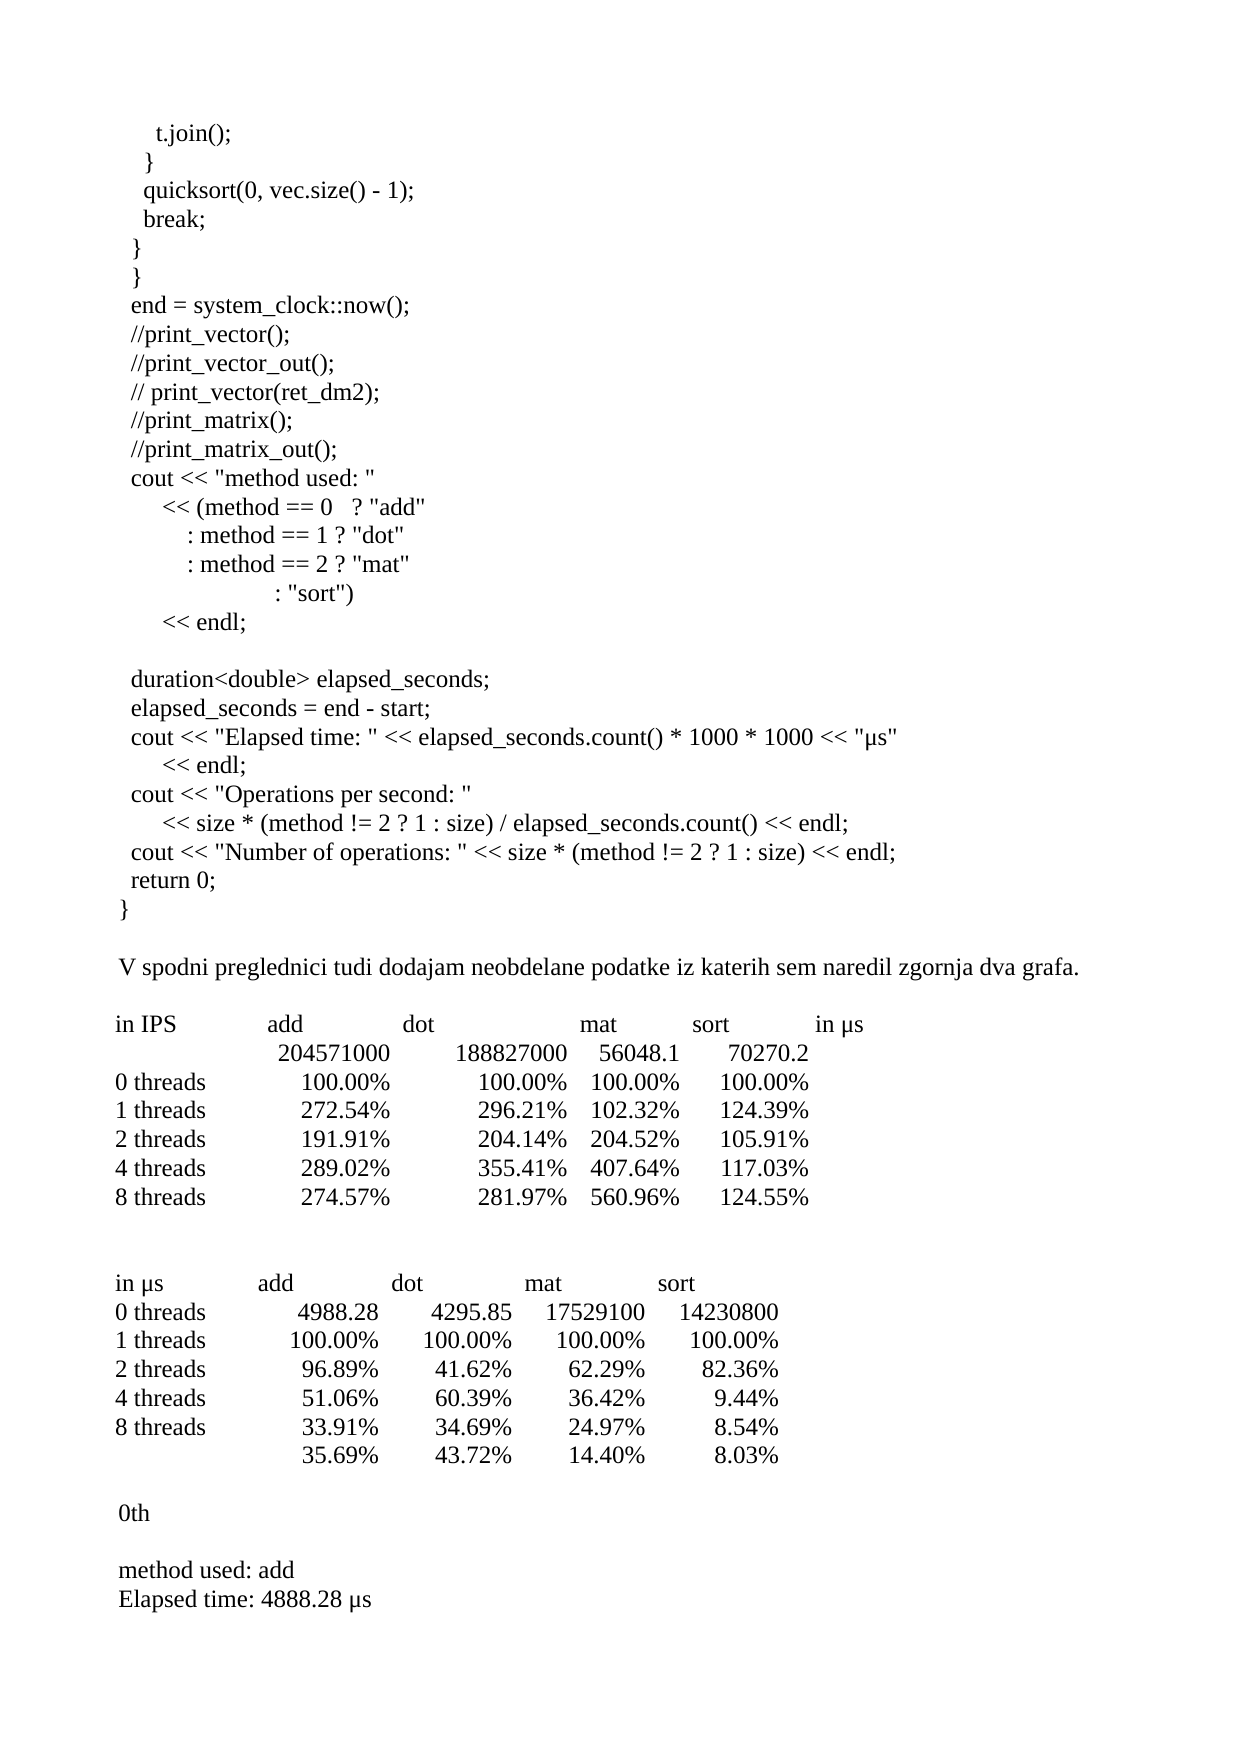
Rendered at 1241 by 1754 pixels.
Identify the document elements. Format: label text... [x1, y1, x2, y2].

text duration<double> elapsed_seconds; [118, 664, 1122, 693]
table_cell 24.97% [515, 1412, 648, 1441]
text //print_vector(); [118, 319, 1122, 348]
text : method == 2 ? "mat" [118, 549, 1122, 578]
table_cell 204.52% [570, 1124, 683, 1153]
table_cell 272.54% [258, 1096, 393, 1124]
table_cell 33.91% [248, 1412, 382, 1441]
table_header mat [515, 1268, 648, 1297]
table_cell 124.55% [683, 1182, 812, 1211]
table_header sort [648, 1268, 782, 1297]
text end = system_clock::now(); [118, 291, 1122, 319]
table_cell 0 threads [112, 1067, 258, 1096]
table_cell 8.54% [648, 1412, 782, 1441]
text Elapsed time: 4888.28 μs [118, 1584, 1122, 1613]
table_cell 100.00% [258, 1067, 393, 1096]
text } [118, 233, 1122, 262]
text } [118, 262, 1122, 291]
text : "sort") [118, 578, 1122, 607]
table_cell 117.03% [683, 1153, 812, 1182]
table_cell 296.21% [393, 1096, 570, 1124]
text cout << "Elapsed time: " << elapsed_seconds.count() * 1000 * 1000 << "μs" [118, 722, 1122, 751]
table_cell 62.29% [515, 1354, 648, 1383]
table_cell 14.40% [515, 1441, 648, 1469]
table_cell [812, 1038, 1240, 1067]
table_header add [248, 1268, 382, 1297]
table_cell 100.00% [683, 1067, 812, 1096]
table_cell [812, 1124, 1240, 1153]
table_cell 60.39% [382, 1383, 515, 1412]
table_cell 191.91% [258, 1124, 393, 1153]
table_cell 0 threads [112, 1297, 248, 1326]
table_header in μs [112, 1268, 248, 1297]
table_cell 8 threads [112, 1412, 248, 1441]
text return 0; [118, 866, 1122, 894]
table_header dot [393, 1009, 570, 1038]
table_cell 188827000 [393, 1038, 570, 1067]
text } [118, 147, 1122, 176]
table_cell 70270.2 [683, 1038, 812, 1067]
table_cell 8 threads [112, 1182, 258, 1211]
table_cell 204571000 [258, 1038, 393, 1067]
table_cell 96.89% [248, 1354, 382, 1383]
table_cell 204.14% [393, 1124, 570, 1153]
text cout << "Operations per second: " [118, 779, 1122, 808]
table_cell 100.00% [248, 1326, 382, 1354]
table_cell 35.69% [248, 1441, 382, 1469]
table_cell 560.96% [570, 1182, 683, 1211]
text elapsed_seconds = end - start; [118, 693, 1122, 722]
table_cell 14230800 [648, 1297, 782, 1326]
text << (method == 0 ? "add" [118, 492, 1122, 521]
table_cell 17529100 [515, 1297, 648, 1326]
table_cell 36.42% [515, 1383, 648, 1412]
table_cell 2 threads [112, 1124, 258, 1153]
table_header add [258, 1009, 393, 1038]
table_cell [812, 1182, 1240, 1211]
table_cell 4 threads [112, 1383, 248, 1412]
text << size * (method != 2 ? 1 : size) / elapsed_seconds.count() << endl; [118, 808, 1122, 837]
table_cell 281.97% [393, 1182, 570, 1211]
table_cell 4988.28 [248, 1297, 382, 1326]
text break; [118, 204, 1122, 233]
text cout << "Number of operations: " << size * (method != 2 ? 1 : size) << endl; [118, 837, 1122, 866]
table_cell 43.72% [382, 1441, 515, 1469]
text << endl; [118, 607, 1122, 636]
table_cell 41.62% [382, 1354, 515, 1383]
table_cell [812, 1153, 1240, 1182]
table_cell 4295.85 [382, 1297, 515, 1326]
table_cell 100.00% [648, 1326, 782, 1354]
table_cell 82.36% [648, 1354, 782, 1383]
text << endl; [118, 751, 1122, 779]
text //print_vector_out(); [118, 348, 1122, 377]
text quicksort(0, vec.size() - 1); [118, 176, 1122, 204]
text : method == 1 ? "dot" [118, 521, 1122, 549]
table_cell 8.03% [648, 1441, 782, 1469]
table_cell [812, 1096, 1240, 1124]
table_cell 407.64% [570, 1153, 683, 1182]
table_cell 34.69% [382, 1412, 515, 1441]
text cout << "method used: " [118, 463, 1122, 492]
table_header sort [683, 1009, 812, 1038]
table_cell 51.06% [248, 1383, 382, 1412]
table_cell 105.91% [683, 1124, 812, 1153]
text method used: add [118, 1556, 1122, 1584]
table_cell 1 threads [112, 1096, 258, 1124]
table_cell 4 threads [112, 1153, 258, 1182]
table_cell 274.57% [258, 1182, 393, 1211]
text //print_matrix_out(); [118, 434, 1122, 463]
table_cell 2 threads [112, 1354, 248, 1383]
text // print_vector(ret_dm2); [118, 377, 1122, 406]
text } V spodni preglednici tudi dodajam neobdelane podatke iz katerih sem naredil zgornja dva grafa. [118, 894, 1122, 1009]
table_cell 100.00% [515, 1326, 648, 1354]
table_cell 9.44% [648, 1383, 782, 1412]
table_cell 355.41% [393, 1153, 570, 1182]
table_cell 100.00% [382, 1326, 515, 1354]
table_cell 289.02% [258, 1153, 393, 1182]
table_cell 102.32% [570, 1096, 683, 1124]
table_header mat [570, 1009, 683, 1038]
table_cell 1 threads [112, 1326, 248, 1354]
table_header dot [382, 1268, 515, 1297]
table_cell 56048.1 [570, 1038, 683, 1067]
table_cell 124.39% [683, 1096, 812, 1124]
table_cell [112, 1441, 248, 1469]
table_cell 100.00% [393, 1067, 570, 1096]
table_cell [812, 1067, 1240, 1096]
text 0th [118, 1498, 1122, 1527]
text //print_matrix(); [118, 406, 1122, 434]
table_header in μs [812, 1009, 1240, 1038]
table_header in IPS [112, 1009, 258, 1038]
text t.join(); [118, 118, 1122, 147]
table_cell 100.00% [570, 1067, 683, 1096]
table_cell [112, 1038, 258, 1067]
